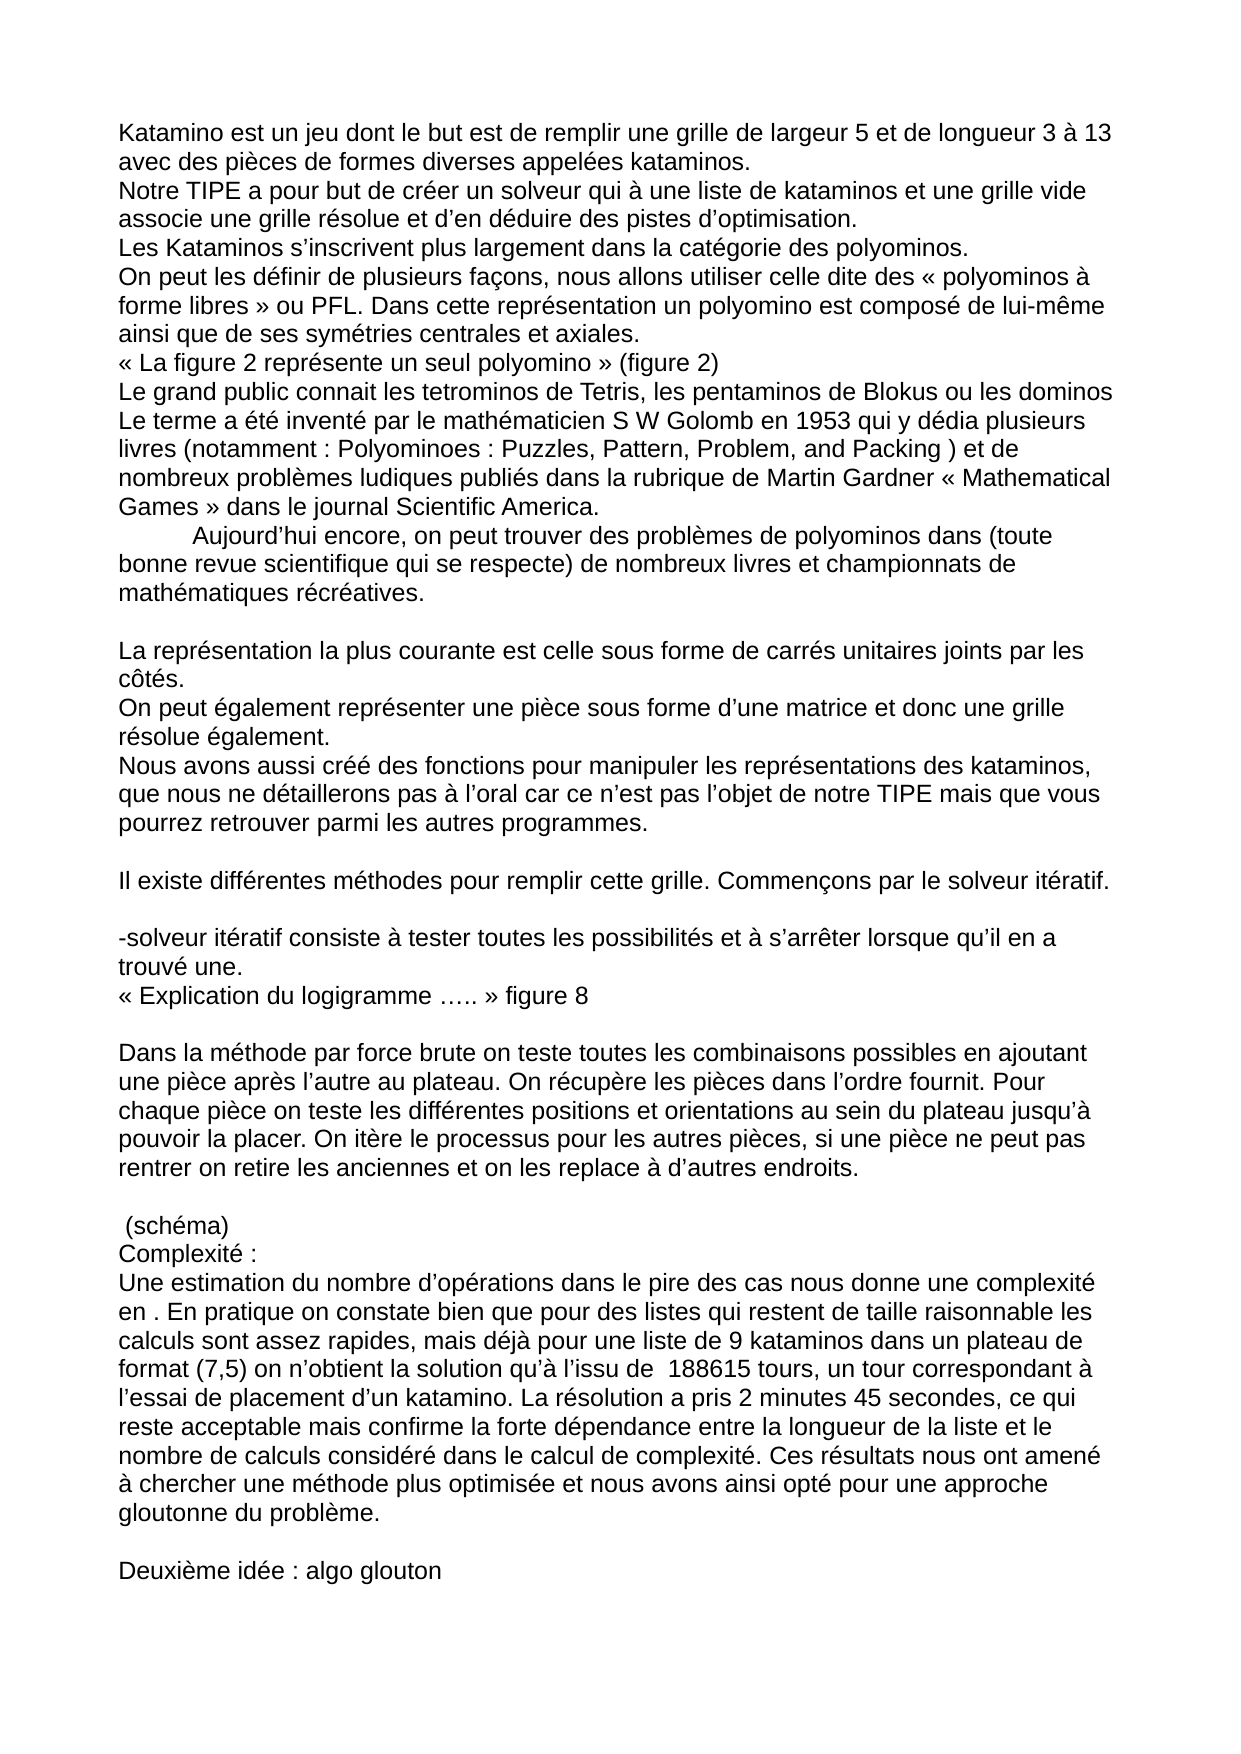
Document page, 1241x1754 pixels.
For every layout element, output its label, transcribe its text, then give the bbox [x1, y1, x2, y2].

text (schéma) [118, 1211, 1122, 1239]
text Une estimation du nombre d’opérations dans le pire des cas nous donne une complexité en . En pratique on constate bien que pour des listes qui restent de taille raisonnable les calculs sont assez rapides, mais déjà pour une liste de 9 kataminos dans un plateau de format (7,5) on n’obtient la solution qu’à l’issu de 188615 tours, un tour correspondant à l’essai de placement d’un katamino. La résolution a pris 2 minutes 45 secondes, ce qui reste acceptable mais confirme la forte dépendance entre la longueur de la liste et le nombre de calculs considéré dans le calcul de complexité. Ces résultats nous ont amené à chercher une méthode plus optimisée et nous avons ainsi opté pour une approche gloutonne du problème. [118, 1268, 1122, 1527]
text Il existe différentes méthodes pour remplir cette grille. Commençons par le solveur itératif. [118, 866, 1122, 894]
text Les Kataminos s’inscrivent plus largement dans la catégorie des polyominos. [118, 233, 1122, 262]
text Deuxième idée : algo glouton [118, 1556, 1122, 1584]
text Le grand public connait les tetrominos de Tetris, les pentaminos de Blokus ou les dominos [118, 377, 1122, 406]
text Katamino est un jeu dont le but est de remplir une grille de largeur 5 et de longueur 3 à 13 avec des pièces de formes diverses appelées kataminos. [118, 118, 1122, 176]
text La représentation la plus courante est celle sous forme de carrés unitaires joints par les côtés. [118, 636, 1122, 693]
text Aujourd’hui encore, on peut trouver des problèmes de polyominos dans (toute bonne revue scientifique qui se respecte) de nombreux livres et championnats de mathématiques récréatives. [118, 521, 1122, 607]
text Complexité : [118, 1239, 1122, 1268]
text « Explication du logigramme ….. » figure 8 [118, 981, 1122, 1009]
text Nous avons aussi créé des fonctions pour manipuler les représentations des kataminos, que nous ne détaillerons pas à l’oral car ce n’est pas l’objet de notre TIPE mais que vous pourrez retrouver parmi les autres programmes. [118, 751, 1122, 837]
text Le terme a été inventé par le mathématicien S W Golomb en 1953 qui y dédia plusieurs livres (notamment : Polyominoes : Puzzles, Pattern, Problem, and Packing ) et de nombreux problèmes ludiques publiés dans la rubrique de Martin Gardner « Mathematical Games » dans le journal Scientific America. [118, 406, 1122, 521]
text On peut les définir de plusieurs façons, nous allons utiliser celle dite des « polyominos à forme libres » ou PFL. Dans cette représentation un polyomino est composé de lui-même ainsi que de ses symétries centrales et axiales. [118, 262, 1122, 348]
text -solveur itératif consiste à tester toutes les possibilités et à s’arrêter lorsque qu’il en a trouvé une. [118, 923, 1122, 981]
text Dans la méthode par force brute on teste toutes les combinaisons possibles en ajoutant une pièce après l’autre au plateau. On récupère les pièces dans l’ordre fournit. Pour chaque pièce on teste les différentes positions et orientations au sein du plateau jusqu’à pouvoir la placer. On itère le processus pour les autres pièces, si une pièce ne peut pas rentrer on retire les anciennes et on les replace à d’autres endroits. [118, 1038, 1122, 1182]
text « La figure 2 représente un seul polyomino » (figure 2) [118, 348, 1122, 377]
text Notre TIPE a pour but de créer un solveur qui à une liste de kataminos et une grille vide associe une grille résolue et d’en déduire des pistes d’optimisation. [118, 176, 1122, 233]
text On peut également représenter une pièce sous forme d’une matrice et donc une grille résolue également. [118, 693, 1122, 751]
